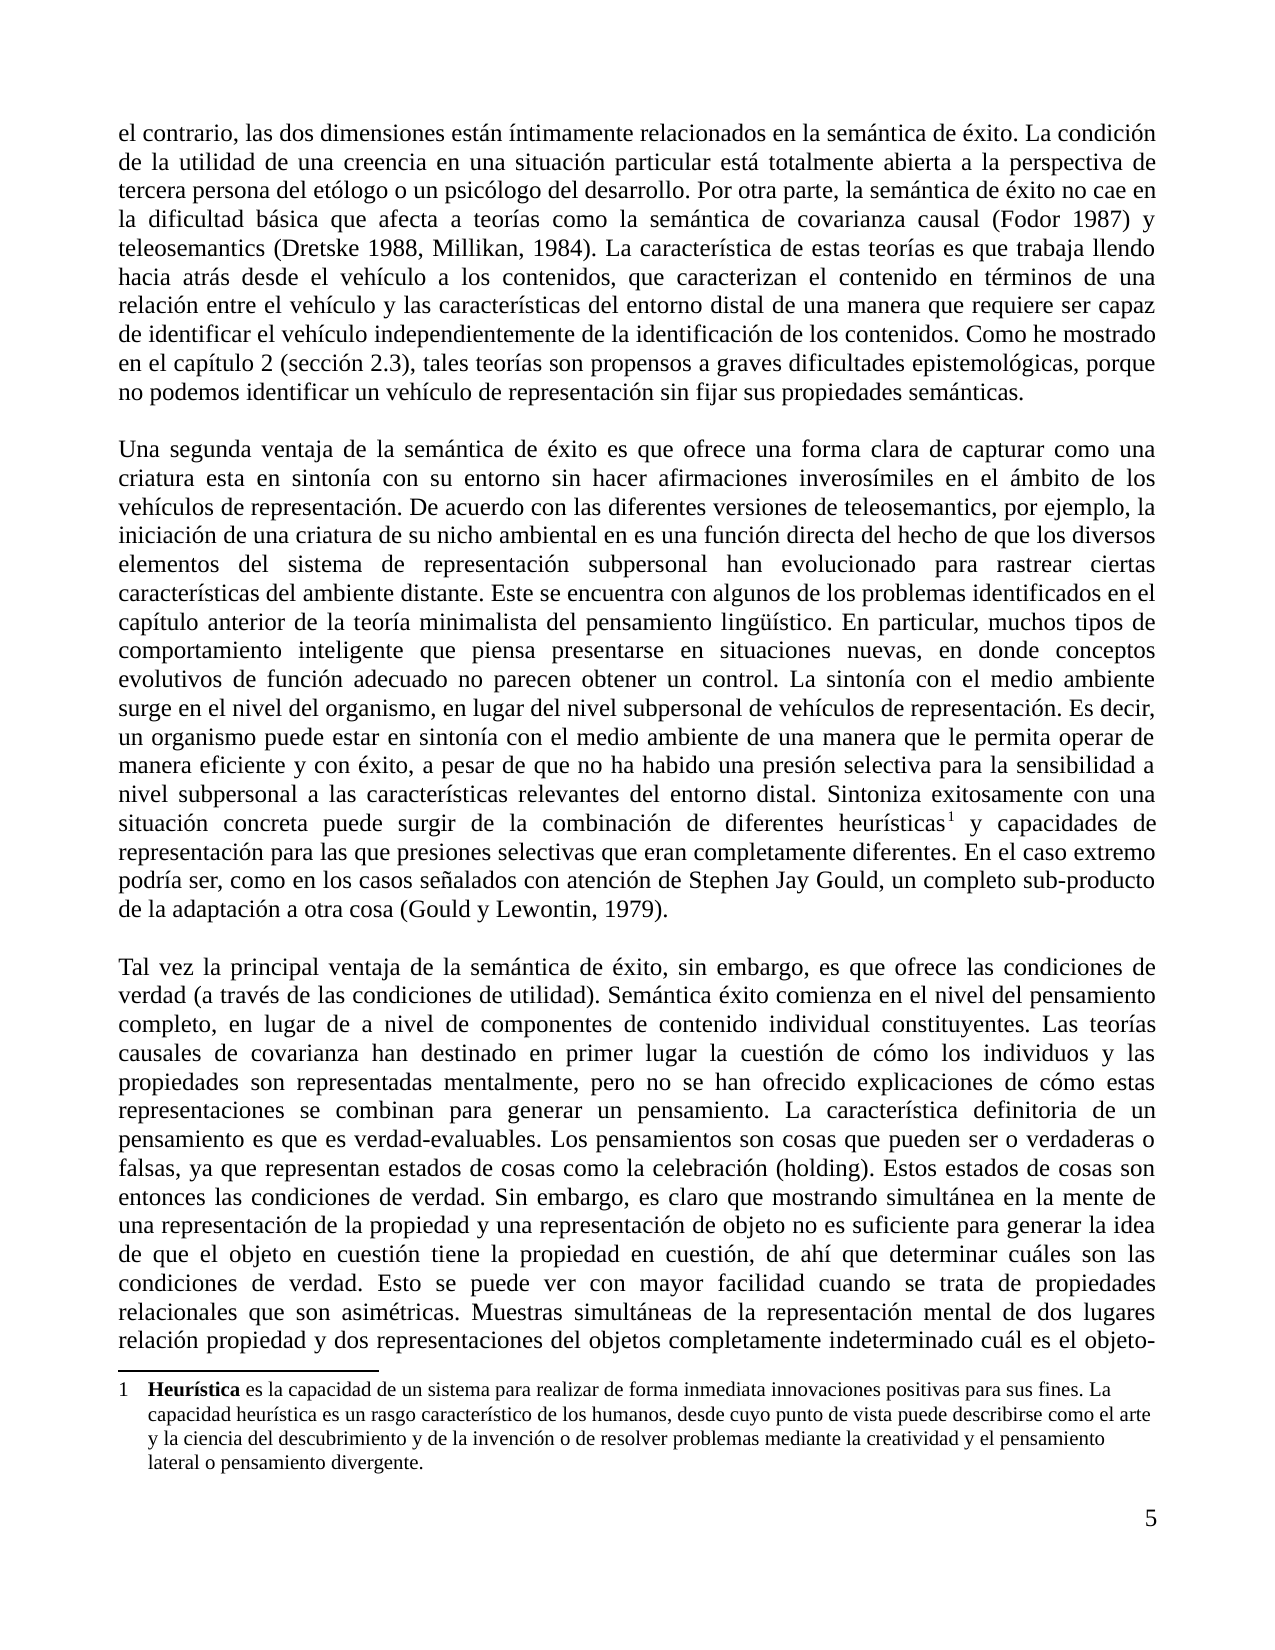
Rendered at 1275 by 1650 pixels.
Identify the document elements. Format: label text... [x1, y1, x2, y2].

text Heurística es la capacidad de un sistema para realizar de forma inmediata innovaciones positivas para sus fines. La capacidad heurística es un rasgo característico de los humanos, desde cuyo punto de vista puede describirse como el arte y la ciencia del descubrimiento y de la invención o de resolver problemas mediante la creatividad y el pensamiento lateral o pensamiento divergente. [118, 1377, 1157, 1474]
text el contrario, las dos dimensiones están íntimamente relacionados en la semántica de éxito. La condición de la utilidad de una creencia en una situación particular está totalmente abierta a la perspectiva de tercera persona del etólogo o un psicólogo del desarrollo. Por otra parte, la semántica de éxito no cae en la dificultad básica que afecta a teorías como la semántica de covarianza causal (Fodor 1987) y teleosemantics (Dretske 1988, Millikan, 1984). La característica de estas teorías es que trabaja llendo hacia atrás desde el vehículo a los contenidos, que caracterizan el contenido en términos de una relación entre el vehículo y las características del entorno distal de una manera que requiere ser capaz de identificar el vehículo independientemente de la identificación de los contenidos. Como he mostrado en el capítulo 2 (sección 2.3), tales teorías son propensos a graves dificultades epistemológicas, porque no podemos identificar un vehículo de representación sin fijar sus propiedades semánticas. [118, 118, 1157, 406]
text Tal vez la principal ventaja de la semántica de éxito, sin embargo, es que ofrece las condiciones de verdad (a través de las condiciones de utilidad). Semántica éxito comienza en el nivel del pensamiento completo, en lugar de a nivel de componentes de contenido individual constituyentes. Las teorías causales de covarianza han destinado en primer lugar la cuestión de cómo los individuos y las propiedades son representadas mentalmente, pero no se han ofrecido explicaciones de cómo estas representaciones se combinan para generar un pensamiento. La característica definitoria de un pensamiento es que es verdad-evaluables. Los pensamientos son cosas que pueden ser o verdaderas o falsas, ya que representan estados de cosas como la celebración (holding). Estos estados de cosas son entonces las condiciones de verdad. Sin embargo, es claro que mostrando simultánea en la mente de una representación de la propiedad y una representación de objeto no es suficiente para generar la idea de que el objeto en cuestión tiene la propiedad en cuestión, de ahí que determinar cuáles son las condiciones de verdad. Esto se puede ver con mayor facilidad cuando se trata de propiedades relacionales que son asimétricas. Muestras simultáneas de la representación mental de dos lugares relación propiedad y dos representaciones del objetos completamente indeterminado cuál es el objeto- [118, 952, 1157, 1354]
text Una segunda ventaja de la semántica de éxito es que ofrece una forma clara de capturar como una criatura esta en sintonía con su entorno sin hacer afirmaciones inverosímiles en el ámbito de los vehículos de representación. De acuerdo con las diferentes versiones de teleosemantics, por ejemplo, la iniciación de una criatura de su nicho ambiental en es una función directa del hecho de que los diversos elementos del sistema de representación subpersonal han evolucionado para rastrear ciertas características del ambiente distante. Este se encuentra con algunos de los problemas identificados en el capítulo anterior de la teoría minimalista del pensamiento lingüístico. En particular, muchos tipos de comportamiento inteligente que piensa presentarse en situaciones nuevas, en donde conceptos evolutivos de función adecuado no parecen obtener un control. La sintonía con el medio ambiente surge en el nivel del organismo, en lugar del nivel subpersonal de vehículos de representación. Es decir, un organismo puede estar en sintonía con el medio ambiente de una manera que le permita operar de manera eficiente y con éxito, a pesar de que no ha habido una presión selectiva para la sensibilidad a nivel subpersonal a las características relevantes del entorno distal. Sintoniza exitosamente con una situación concreta puede surgir de la combinación de diferentes heurísticas y capacidades de representación para las que presiones selectivas que eran completamente diferentes. En el caso extremo podría ser, como en los casos señalados con atención de Stephen Jay Gould, un completo sub-producto de la adaptación a otra cosa (Gould y Lewontin, 1979). [118, 434, 1157, 923]
